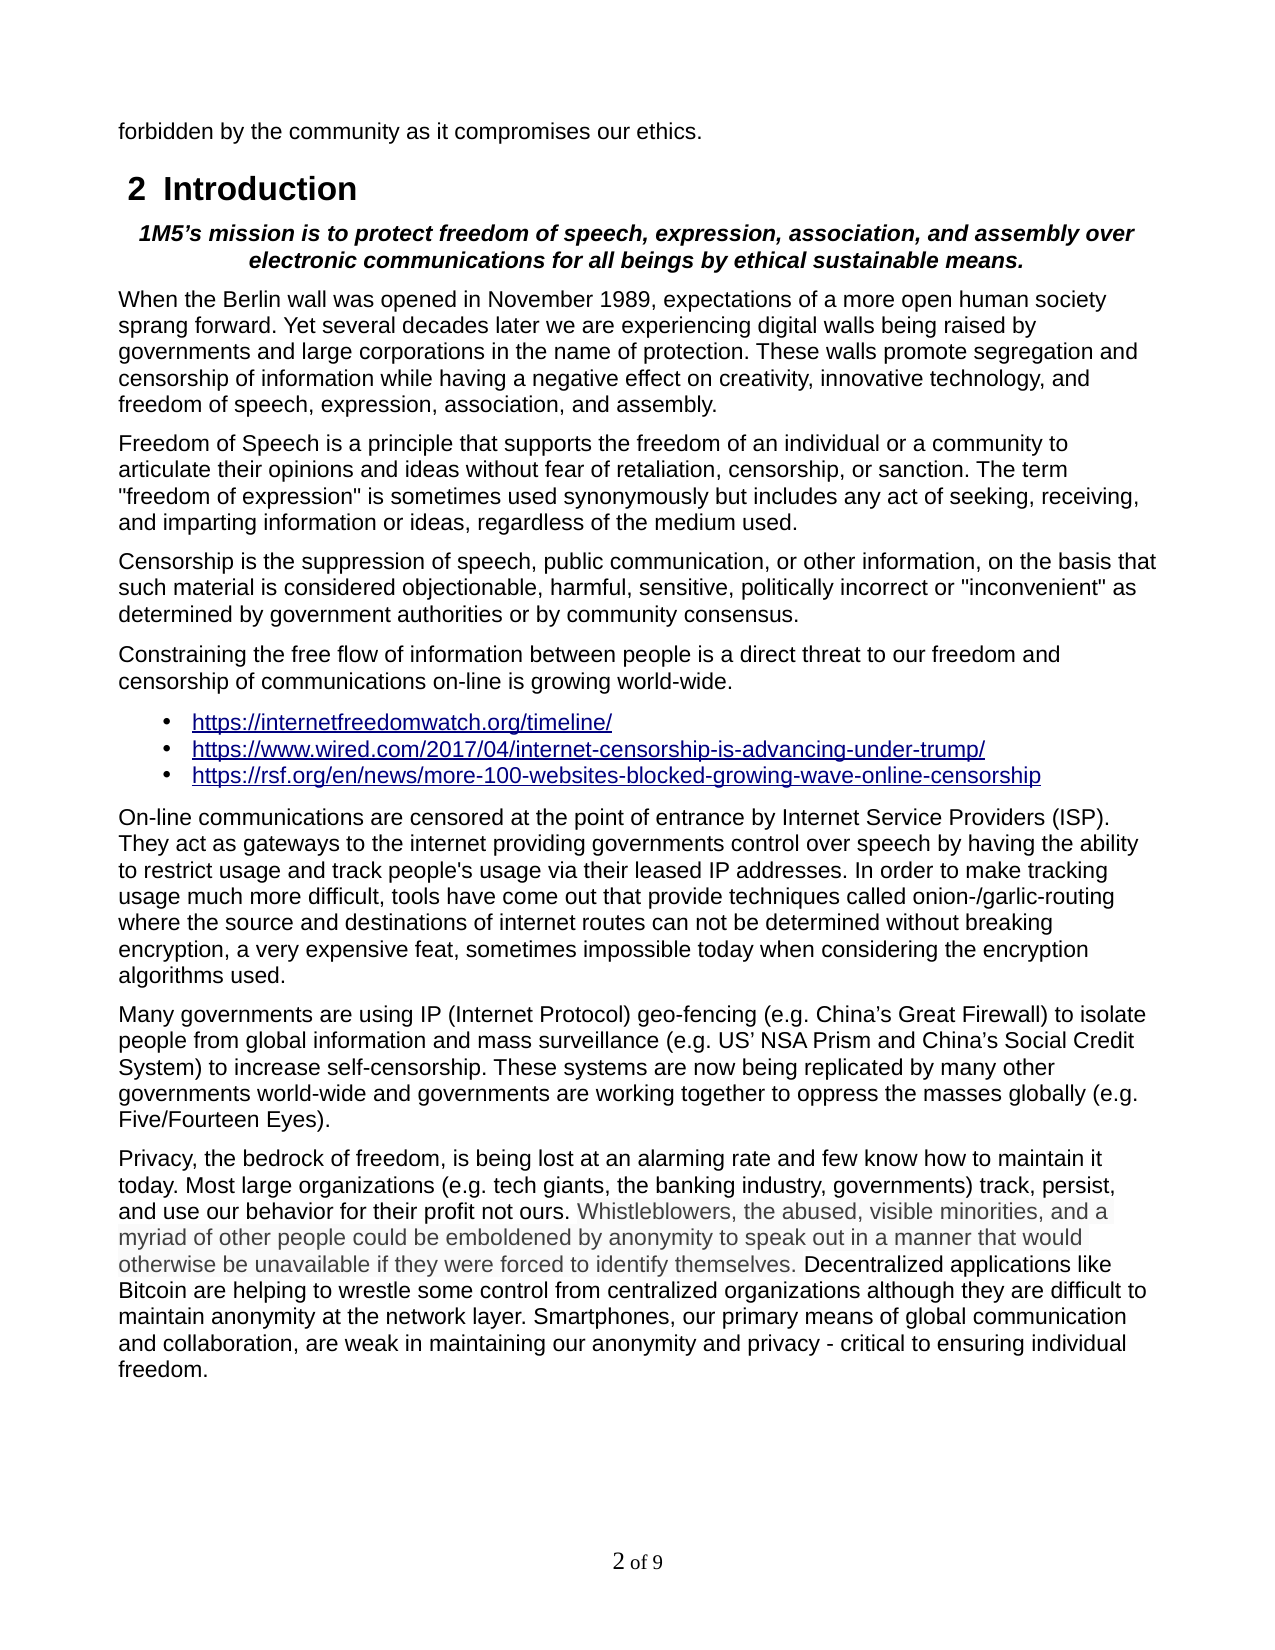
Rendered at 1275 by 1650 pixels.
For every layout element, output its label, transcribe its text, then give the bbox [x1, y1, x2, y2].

text On-line communications are censored at the point of entrance by Internet Service Providers (ISP). They act as gateways to the internet providing governments control over speech by having the ability to restrict usage and track people's usage via their leased IP addresses. In order to make tracking usage much more difficult, tools have come out that provide techniques called onion-/garlic-routing where the source and destinations of internet routes can not be determined without breaking encryption, a very expensive feat, sometimes impossible today when considering the encryption algorithms used. [118, 804, 1157, 988]
text forbidden by the community as it compromises our ethics. [118, 118, 1157, 144]
text Constraining the free flow of information between people is a direct threat to our freedom and censorship of communications on-line is growing world-wide. [118, 641, 1157, 694]
text Freedom of Speech is a principle that supports the freedom of an individual or a community to articulate their opinions and ideas without fear of retaliation, censorship, or sanction. The term "freedom of expression" is sometimes used synonymously but includes any act of seeking, receiving, and imparting information or ideas, regardless of the medium used. [118, 430, 1157, 535]
subtitle Introduction [118, 169, 1157, 208]
text Censorship is the suppression of speech, public communication, or other information, on the basis that such material is considered objectionable, harmful, sensitive, politically incorrect or "inconvenient" as determined by government authorities or by community consensus. [118, 548, 1157, 627]
text Privacy, the bedrock of freedom, is being lost at an alarming rate and few know how to maintain it today. Most large organizations (e.g. tech giants, the banking industry, governments) track, persist, and use our behavior for their profit not ours. Whistleblowers, the abused, visible minorities, and a myriad of other people could be emboldened by anonymity to speak out in a manner that would otherwise be unavailable if they were forced to identify themselves. Decentralized applications like Bitcoin are helping to wrestle some control from centralized organizations although they are difficult to maintain anonymity at the network layer. Smartphones, our primary means of global communication and collaboration, are weak in maintaining our anonymity and privacy - critical to ensuring individual freedom. [118, 1145, 1157, 1382]
list https://internetfreedomwatch.org/timeline/ [162, 709, 1157, 736]
list https://rsf.org/en/news/more-100-websites-blocked-growing-wave-online-censorship [162, 762, 1157, 789]
text Many governments are using IP (Internet Protocol) geo-fencing (e.g. China’s Great Firewall) to isolate people from global information and mass surveillance (e.g. US’ NSA Prism and China’s Social Credit System) to increase self-censorship. These systems are now being replicated by many other governments world-wide and governments are working together to oppress the masses globally (e.g. Five/Fourteen Eyes). [118, 1001, 1157, 1133]
list https://www.wired.com/2017/04/internet-censorship-is-advancing-under-trump/ [162, 736, 1157, 762]
text 1M5’s mission is to protect freedom of speech, expression, association, and assembly over electronic communications for all beings by ethical sustainable means. [118, 220, 1157, 273]
text When the Berlin wall was opened in November 1989, expectations of a more open human society sprang forward. Yet several decades later we are experiencing digital walls being raised by governments and large corporations in the name of protection. These walls promote segregation and censorship of information while having a negative effect on creativity, innovative technology, and freedom of speech, expression, association, and assembly. [118, 286, 1157, 417]
